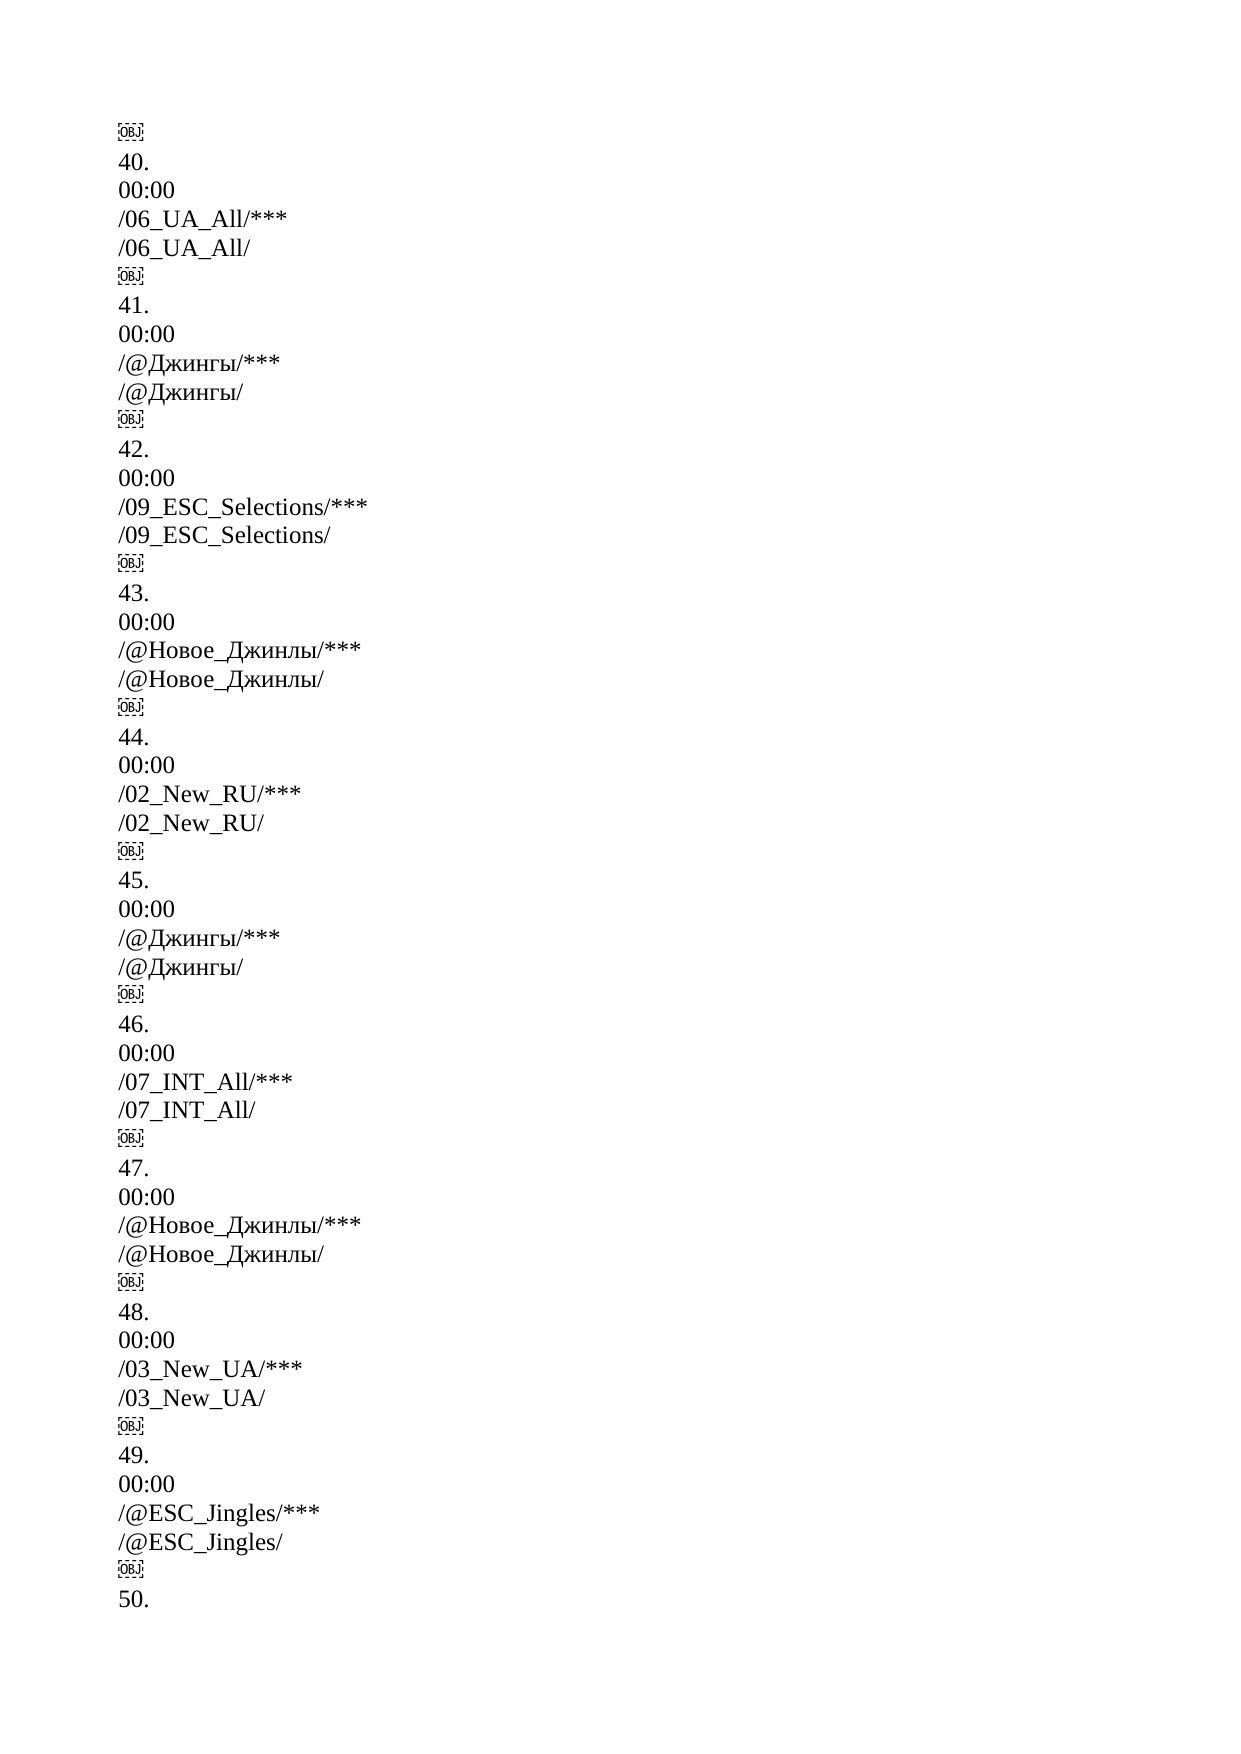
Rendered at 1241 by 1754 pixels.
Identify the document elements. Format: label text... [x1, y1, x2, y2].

text /03_New_UA/ [118, 1383, 1122, 1412]
text ￼ [118, 549, 1122, 578]
text 00:00 [118, 463, 1122, 492]
text ￼ [118, 1268, 1122, 1297]
text 00:00 [118, 1182, 1122, 1211]
text ￼ [118, 981, 1122, 1009]
text /@Джингы/ [118, 377, 1122, 406]
text /@Новое_Джинлы/ [118, 1239, 1122, 1268]
text /@Джингы/ [118, 952, 1122, 981]
text 48. [118, 1297, 1122, 1326]
text ￼ [118, 1556, 1122, 1584]
text ￼ [118, 406, 1122, 434]
text ￼ [118, 837, 1122, 866]
text ￼ [118, 118, 1122, 147]
text 41. [118, 291, 1122, 319]
text 00:00 [118, 1038, 1122, 1067]
text 45. [118, 866, 1122, 894]
text /07_INT_All/*** [118, 1067, 1122, 1096]
text /@Новое_Джинлы/*** [118, 1211, 1122, 1239]
text /09_ESC_Selections/ [118, 521, 1122, 549]
text 40. [118, 147, 1122, 176]
text 00:00 [118, 176, 1122, 204]
text ￼ [118, 262, 1122, 291]
text /07_INT_All/ [118, 1096, 1122, 1124]
text 00:00 [118, 1469, 1122, 1498]
text /@Джингы/*** [118, 923, 1122, 952]
text /@Новое_Джинлы/ [118, 664, 1122, 693]
text /06_UA_All/*** [118, 204, 1122, 233]
text 00:00 [118, 607, 1122, 636]
text 49. [118, 1441, 1122, 1469]
text /@ESC_Jingles/ [118, 1527, 1122, 1556]
text ￼ [118, 693, 1122, 722]
text 00:00 [118, 894, 1122, 923]
text ￼ [118, 1412, 1122, 1441]
text 43. [118, 578, 1122, 607]
text /06_UA_All/ [118, 233, 1122, 262]
text /02_New_RU/ [118, 808, 1122, 837]
text /@Джингы/*** [118, 348, 1122, 377]
text 00:00 [118, 319, 1122, 348]
text 46. [118, 1009, 1122, 1038]
text 00:00 [118, 1326, 1122, 1354]
text /@Новое_Джинлы/*** [118, 636, 1122, 664]
text 44. [118, 722, 1122, 751]
text /@ESC_Jingles/*** [118, 1498, 1122, 1527]
text 50. [118, 1584, 1122, 1613]
text /03_New_UA/*** [118, 1354, 1122, 1383]
text /09_ESC_Selections/*** [118, 492, 1122, 521]
text 42. [118, 434, 1122, 463]
text ￼ [118, 1124, 1122, 1153]
text /02_New_RU/*** [118, 779, 1122, 808]
text 47. [118, 1153, 1122, 1182]
text 00:00 [118, 751, 1122, 779]
